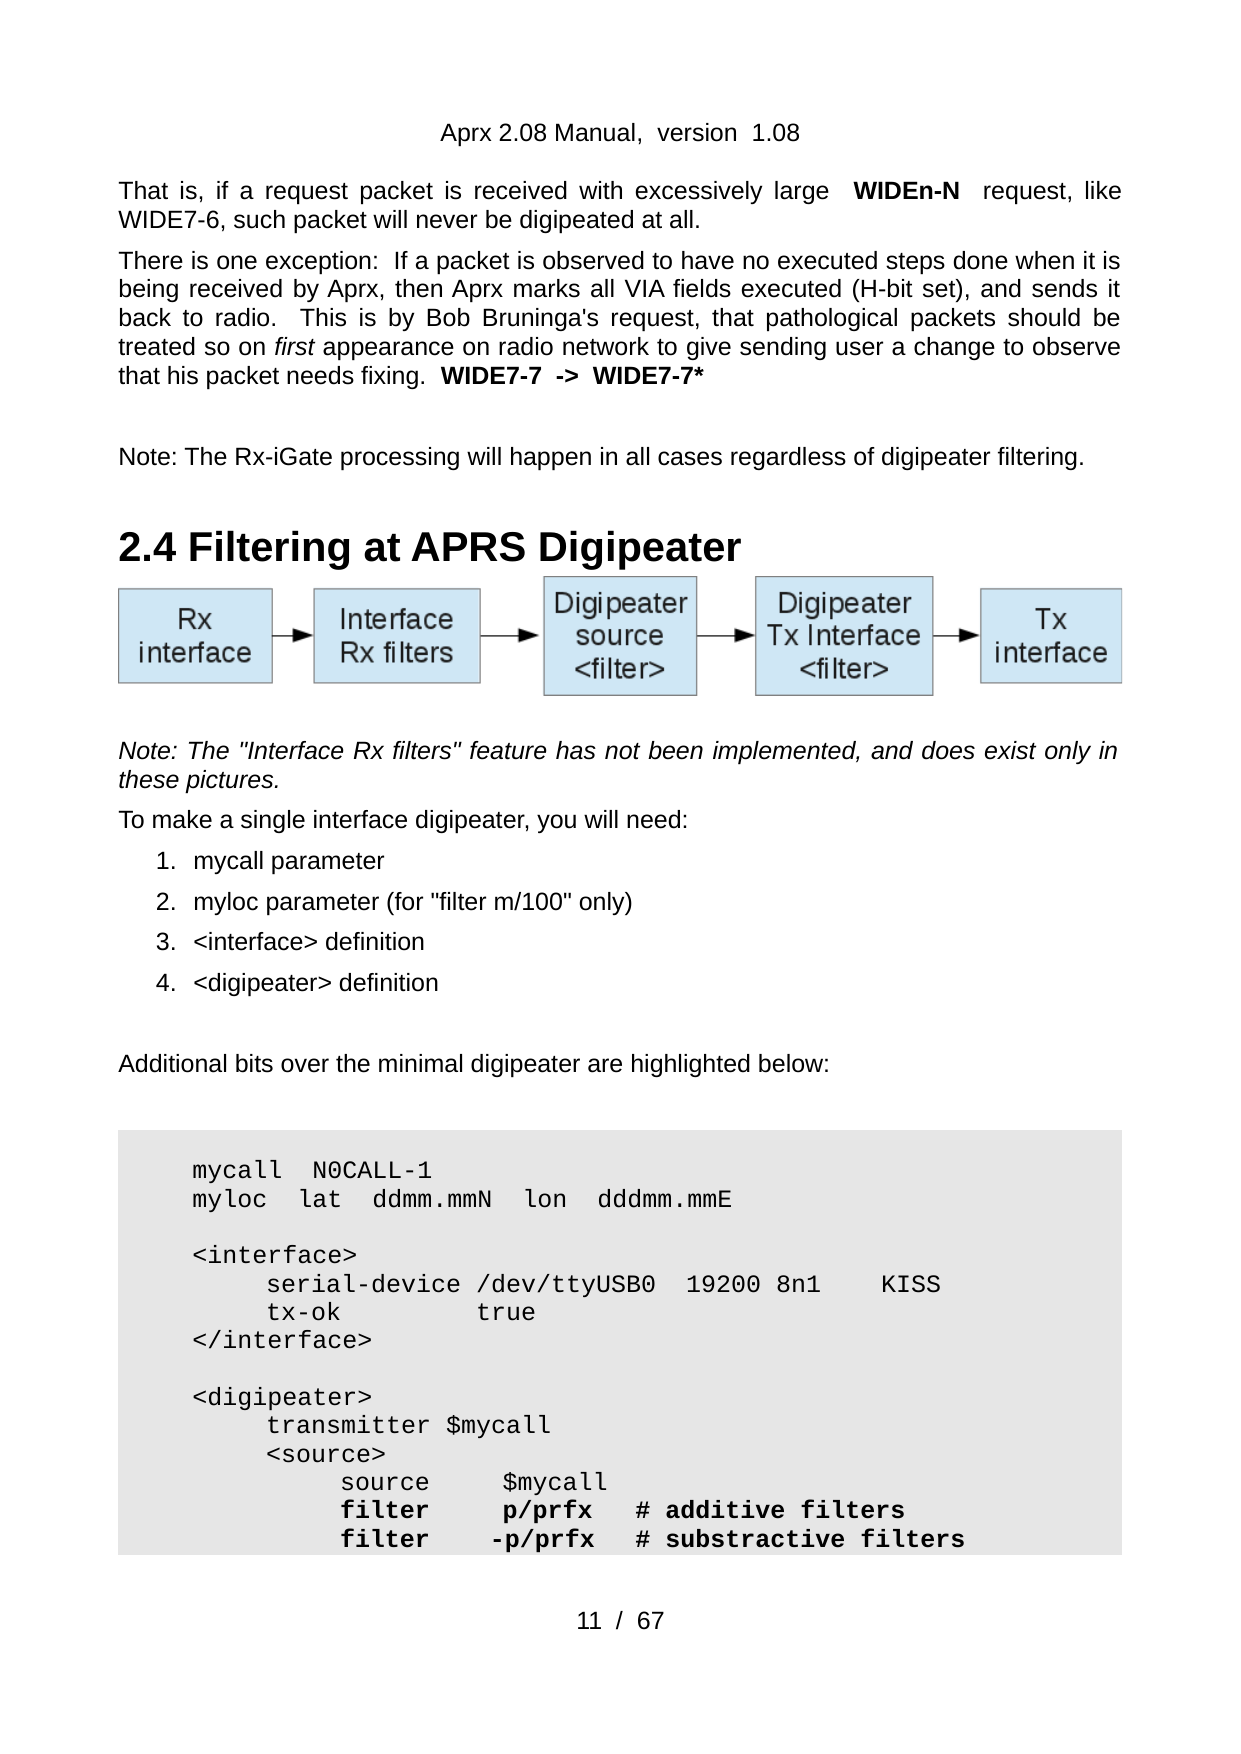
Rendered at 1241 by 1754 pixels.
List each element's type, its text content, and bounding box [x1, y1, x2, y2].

list <digipeater> definition [156, 968, 1122, 996]
text To make a single interface digipeater, you will need: [118, 806, 1122, 834]
text </interface> [118, 1328, 1122, 1356]
text Note: The Rx-iGate processing will happen in all cases regardless of digipeater filtering. [118, 442, 1122, 470]
text <digipeater> [118, 1385, 1122, 1413]
list myloc parameter (for "filter m/100" only) [156, 887, 1122, 915]
list mycall parameter [156, 846, 1122, 875]
text Additional bits over the minimal digipeater are highlighted below: [118, 1049, 1122, 1077]
text tx-ok true [118, 1300, 1122, 1328]
text serial-device /dev/ttyUSB0 19200 8n1 KISS [118, 1271, 1122, 1300]
text source $mycall [118, 1470, 1122, 1498]
text filter p/prfx # additive filters [118, 1498, 1122, 1526]
subtitle Filtering at APRS Digipeater [118, 523, 1122, 571]
list <interface> definition [156, 927, 1122, 956]
text <source> [118, 1441, 1122, 1470]
text myloc lat ddmm.mmN lon dddmm.mmE [118, 1186, 1122, 1215]
text filter -p/prfx # substractive filters [118, 1526, 1122, 1555]
text There is one exception: If a packet is observed to have no executed steps done when it is being received by Aprx, then Aprx marks all VIA fields executed (H-bit set), and sends it back to radio. This is by Bob Bruninga's request, that pathological packets should be treated so on first appearance on radio network to give sending user a change to observe that his packet needs fixing. WIDE7-7 -> WIDE7-7* [118, 246, 1122, 389]
text Note: The "Interface Rx filters" feature has not been implemented, and does exist only in these pictures. [118, 736, 1122, 794]
text transmitter $mycall [118, 1413, 1122, 1441]
text That is, if a request packet is received with excessively large WIDEn-N request, like WIDE7-6, such packet will never be digipeated at all. [118, 176, 1122, 234]
text mycall N0CALL-1 [118, 1158, 1122, 1186]
picture [118, 576, 1123, 696]
text <interface> [118, 1243, 1122, 1271]
